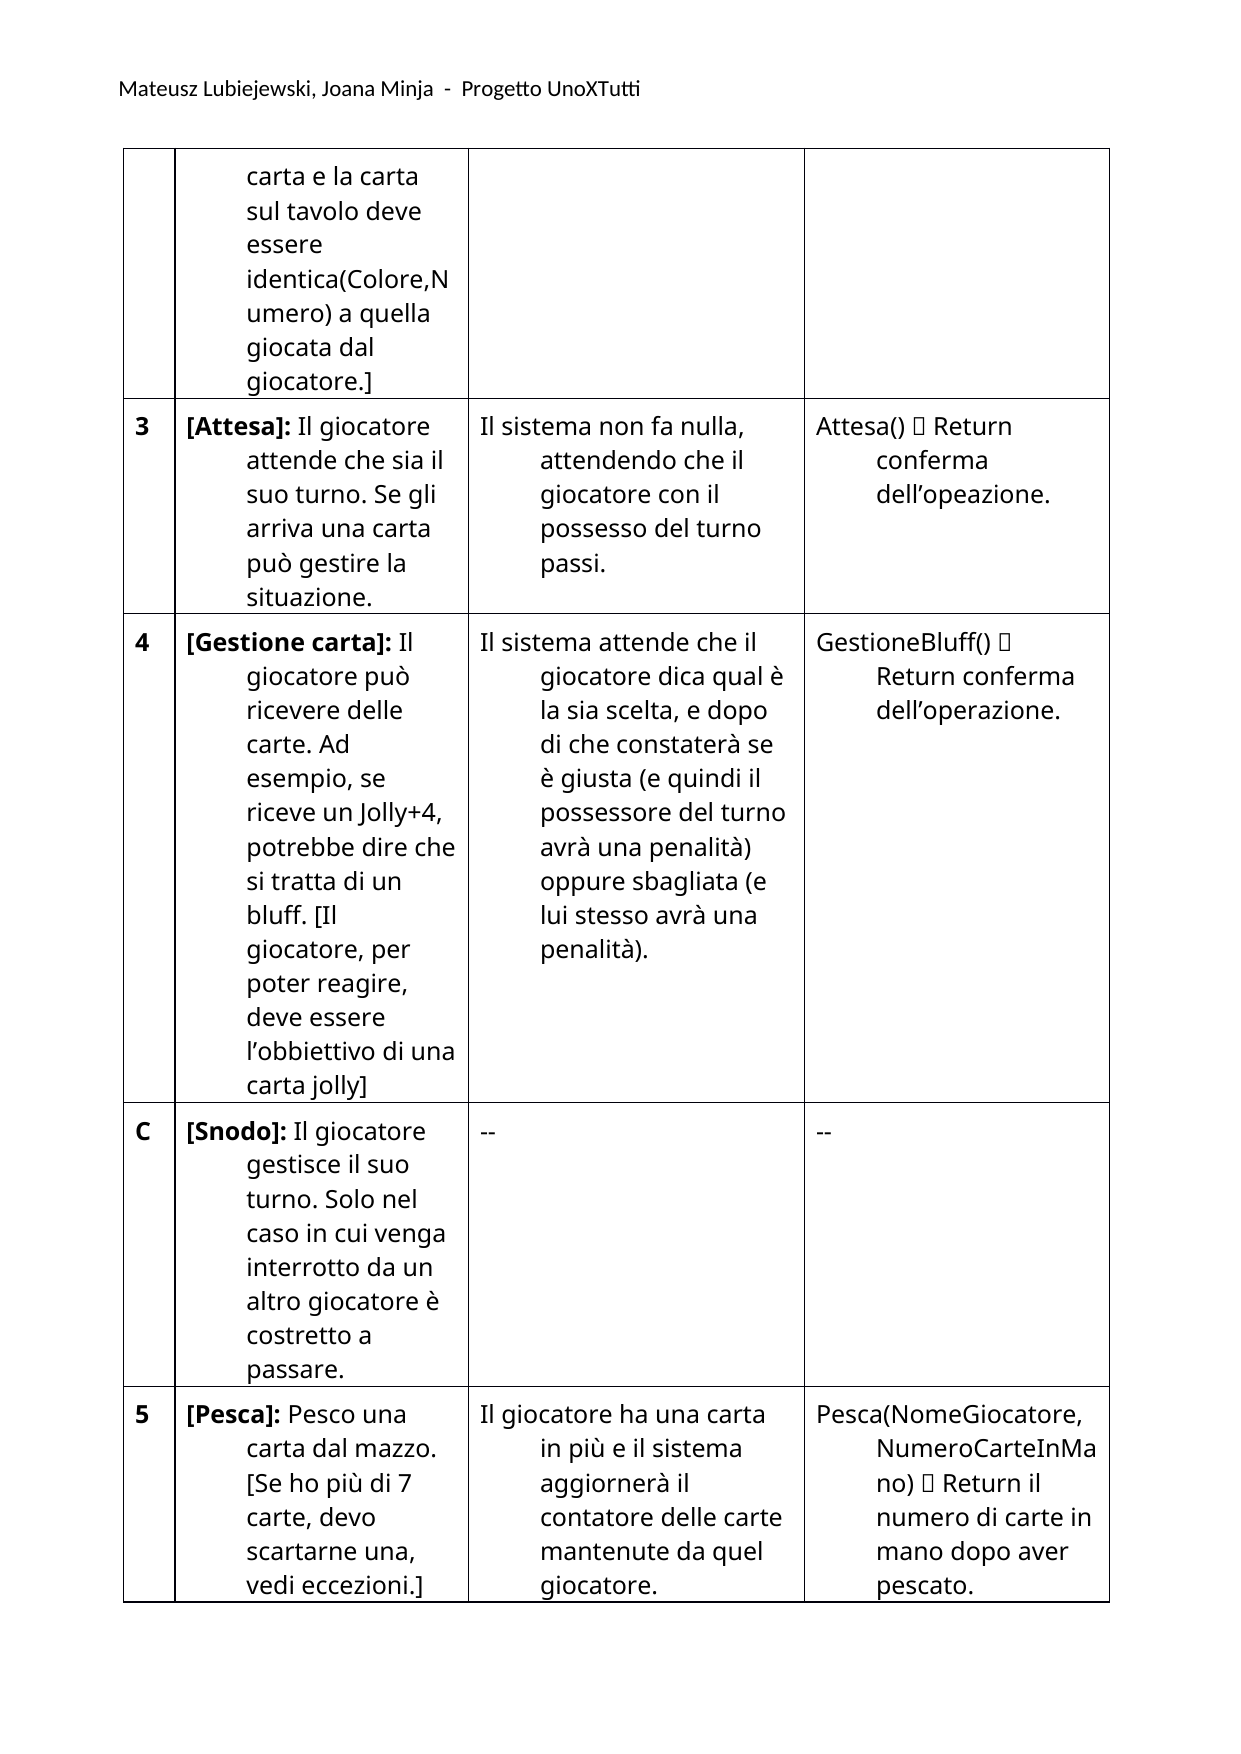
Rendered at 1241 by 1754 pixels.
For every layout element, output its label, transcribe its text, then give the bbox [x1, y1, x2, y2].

table_cell Attesa()  Return conferma dell’opeazione. [805, 399, 1109, 613]
table_cell -- [469, 1103, 804, 1386]
table_cell 4 [124, 614, 174, 1102]
table_cell -- [805, 1103, 1109, 1386]
table_cell [Pesca]: Pesco una carta dal mazzo. [Se ho più di 7 carte, devo scartarne una, vedi eccezioni.] [176, 1387, 468, 1601]
table_cell C [124, 1103, 174, 1386]
table_cell Il sistema attende che il giocatore dica qual è la sia scelta, e dopo di che constaterà se è giusta (e quindi il possessore del turno avrà una penalità) oppure sbagliata (e lui stesso avrà una penalità). [469, 614, 804, 1102]
table_cell [805, 149, 1109, 397]
table_cell carta e la carta sul tavolo deve essere identica(Colore,Numero) a quella giocata dal giocatore.] [176, 149, 468, 397]
table_cell [Snodo]: Il giocatore gestisce il suo turno. Solo nel caso in cui venga interrotto da un altro giocatore è costretto a passare. [176, 1103, 468, 1386]
table_cell 3 [124, 399, 174, 613]
table_cell [Attesa]: Il giocatore attende che sia il suo turno. Se gli arriva una carta può gestire la situazione. [176, 399, 468, 613]
table_cell Pesca(NomeGiocatore, NumeroCarteInMano)  Return il numero di carte in mano dopo aver pescato. [805, 1387, 1109, 1601]
table_cell [124, 149, 174, 397]
table_cell [469, 149, 804, 397]
table_cell [Gestione carta]: Il giocatore può ricevere delle carte. Ad esempio, se riceve un Jolly+4, potrebbe dire che si tratta di un bluff. [Il giocatore, per poter reagire, deve essere l’obbiettivo di una carta jolly] [176, 614, 468, 1102]
table_cell Il sistema non fa nulla, attendendo che il giocatore con il possesso del turno passi. [469, 399, 804, 613]
table_cell Il giocatore ha una carta in più e il sistema aggiornerà il contatore delle carte mantenute da quel giocatore. [469, 1387, 804, 1601]
table_cell GestioneBluff()  Return conferma dell’operazione. [805, 614, 1109, 1102]
table_cell 5 [124, 1387, 174, 1601]
